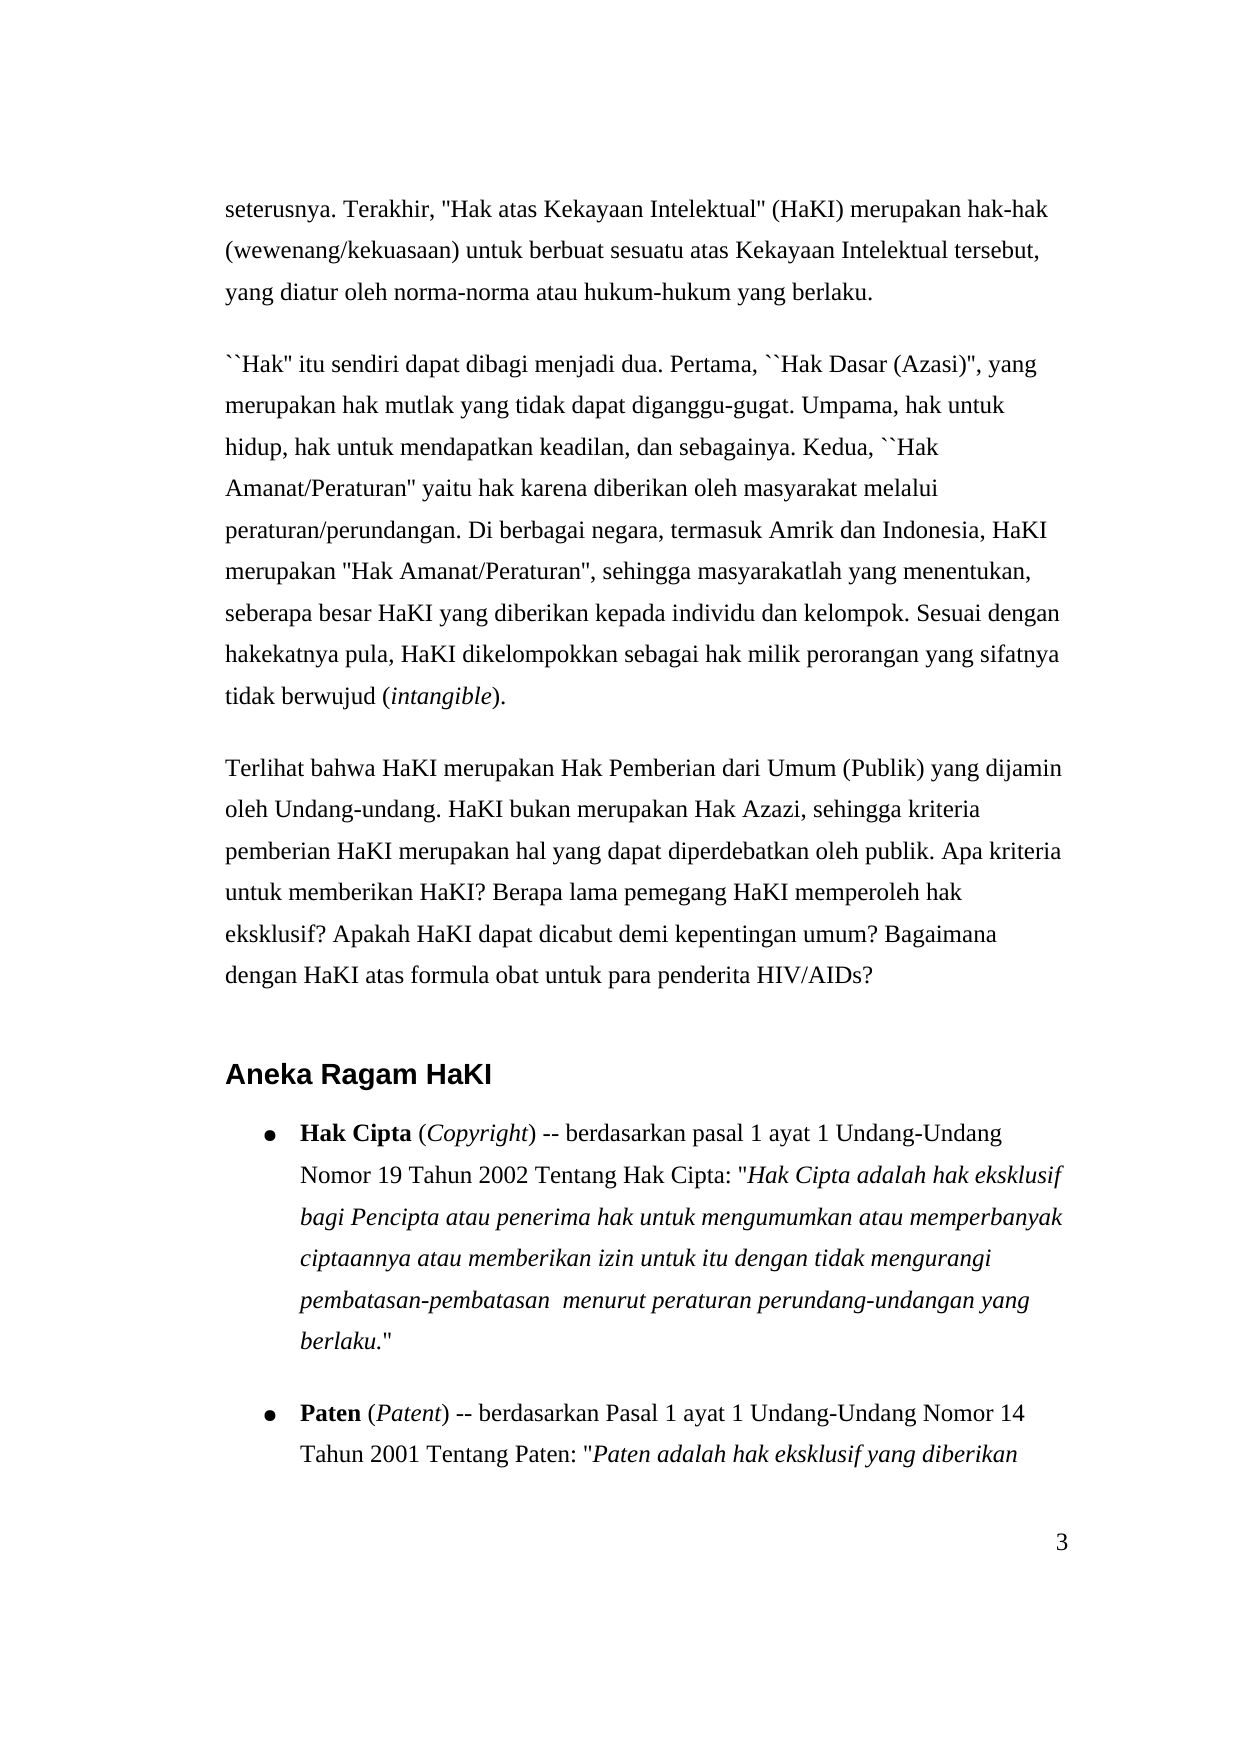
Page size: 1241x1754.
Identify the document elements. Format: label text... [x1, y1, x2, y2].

text seterusnya. Terakhir, ''Hak atas Kekayaan Intelektual'' (HaKI) merupakan hak-hak (wewenang/kekuasaan) untuk berbuat sesuatu atas Kekayaan Intelektual tersebut, yang diatur oleh norma-norma atau hukum-hukum yang berlaku. [225, 195, 1068, 306]
text ``Hak'' itu sendiri dapat dibagi menjadi dua. Pertama, ``Hak Dasar (Azasi)'', yang merupakan hak mutlak yang tidak dapat diganggu-gugat. Umpama, hak untuk hidup, hak untuk mendapatkan keadilan, dan sebagainya. Kedua, ``Hak Amanat/Peraturan'' yaitu hak karena diberikan oleh masyarakat melalui peraturan/perundangan. Di berbagai negara, termasuk Amrik dan Indonesia, HaKI merupakan ''Hak Amanat/Peraturan'', sehingga masyarakatlah yang menentukan, seberapa besar HaKI yang diberikan kepada individu dan kelompok. Sesuai dengan hakekatnya pula, HaKI dikelompokkan sebagai hak milik perorangan yang sifatnya tidak berwujud (intangible). [225, 350, 1068, 710]
text Terlihat bahwa HaKI merupakan Hak Pemberian dari Umum (Publik) yang dijamin oleh Undang-undang. HaKI bukan merupakan Hak Azazi, sehingga kriteria pemberian HaKI merupakan hal yang dapat diperdebatkan oleh publik. Apa kriteria untuk memberikan HaKI? Berapa lama pemegang HaKI memperoleh hak eksklusif? Apakah HaKI dapat dicabut demi kepentingan umum? Bagaimana dengan HaKI atas formula obat untuk para penderita HIV/AIDs? [225, 754, 1068, 989]
list Paten (Patent) -- berdasarkan Pasal 1 ayat 1 Undang-Undang Nomor 14 Tahun 2001 Tentang Paten: ''Paten adalah hak eksklusif yang diberikan [262, 1399, 1068, 1468]
list Hak Cipta (Copyright) -- berdasarkan pasal 1 ayat 1 Undang-Undang Nomor 19 Tahun 2002 Tentang Hak Cipta: ''Hak Cipta adalah hak eksklusif bagi Pencipta atau penerima hak untuk mengumumkan atau memperbanyak ciptaannya atau memberikan izin untuk itu dengan tidak mengurangi pembatasan-pembatasan menurut peraturan perundang-undangan yang berlaku.'' [262, 1119, 1068, 1355]
subtitle Aneka Ragam HaKI [225, 1058, 1068, 1091]
